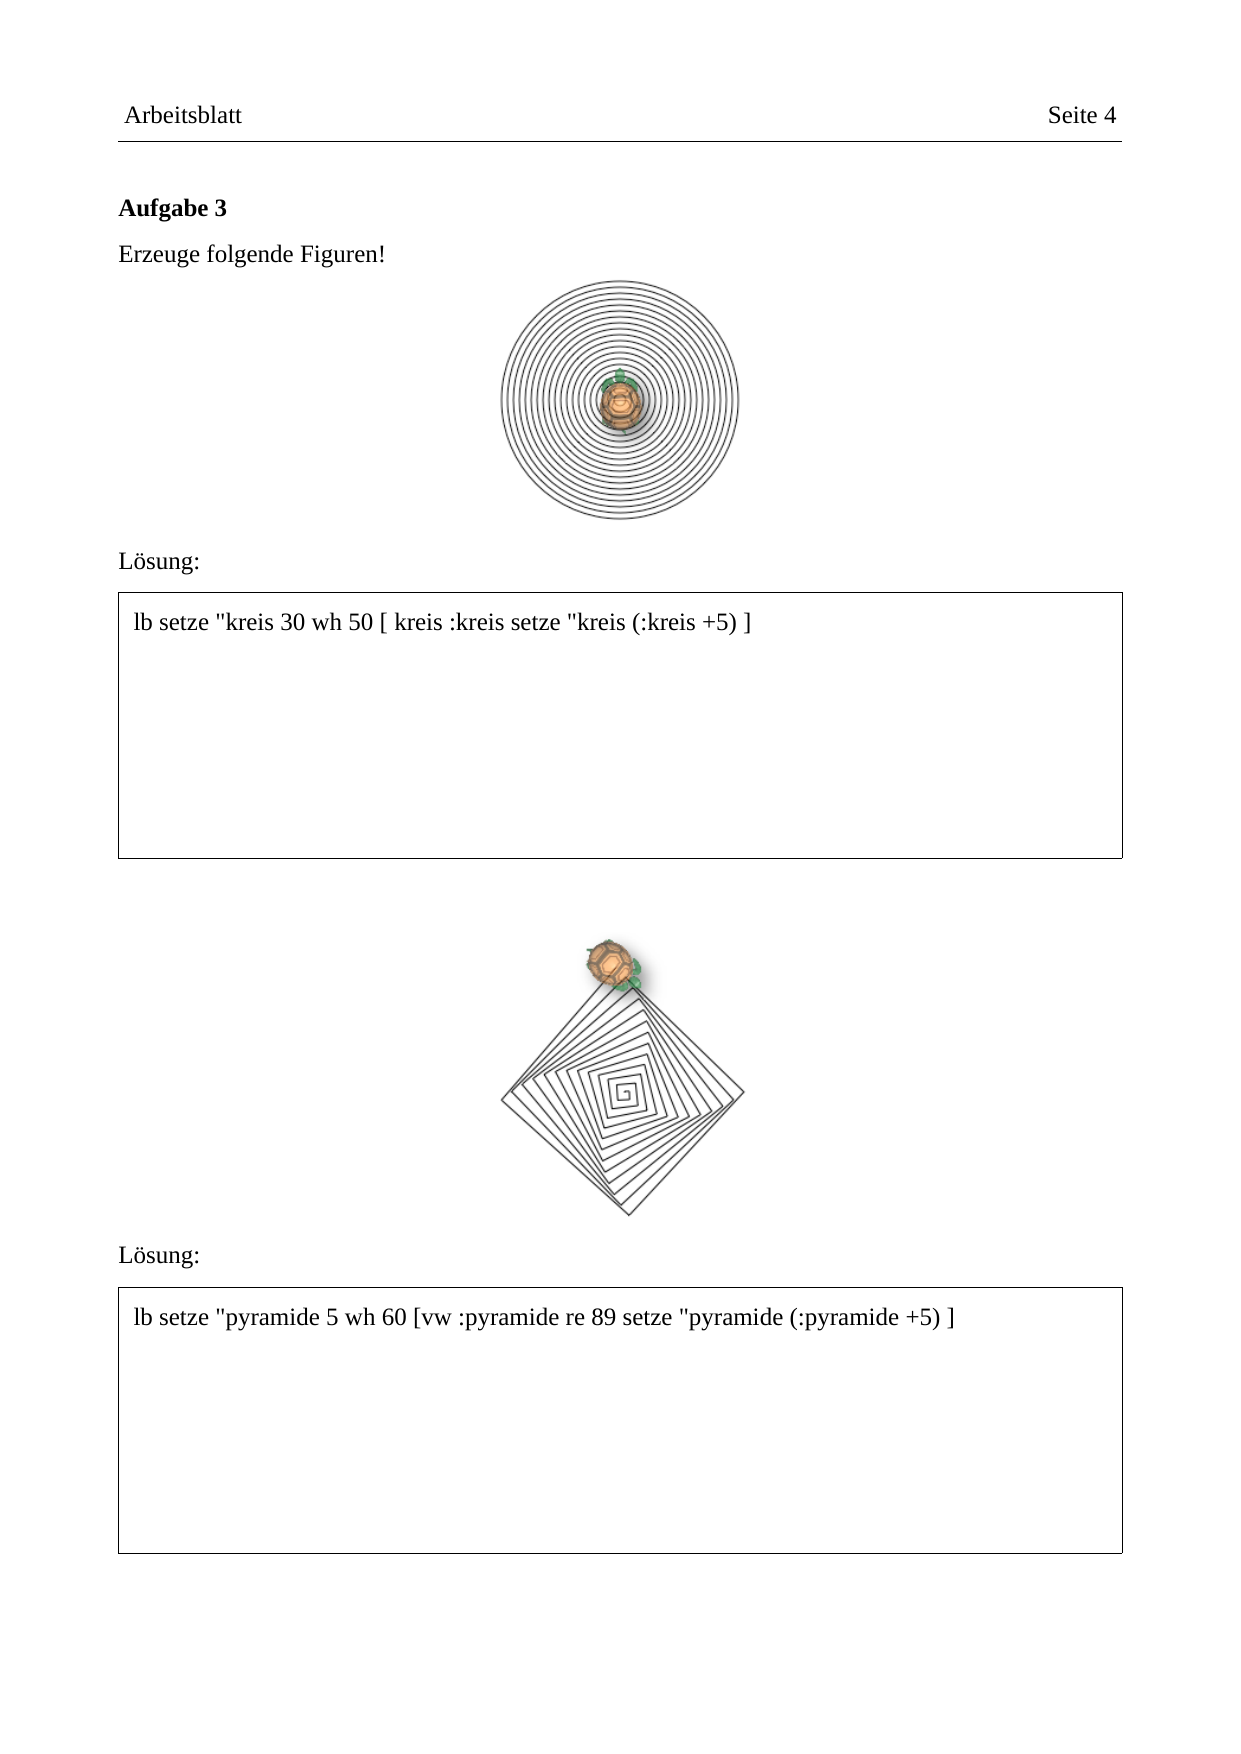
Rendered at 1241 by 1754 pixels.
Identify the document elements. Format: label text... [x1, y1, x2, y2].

picture [486, 932, 755, 1221]
text Erzeuge folgende Figuren! [118, 239, 1122, 268]
text lb setze "kreis 30 wh 50 [ kreis :kreis setze "kreis (:kreis +5) ] [127, 607, 1113, 636]
text lb setze "pyramide 5 wh 60 [vw :pyramide re 89 setze "pyramide (:pyramide +5) ] [127, 1302, 1113, 1331]
text Lösung: [118, 1241, 1122, 1269]
text Lösung: [118, 546, 1122, 574]
picture [491, 273, 749, 526]
